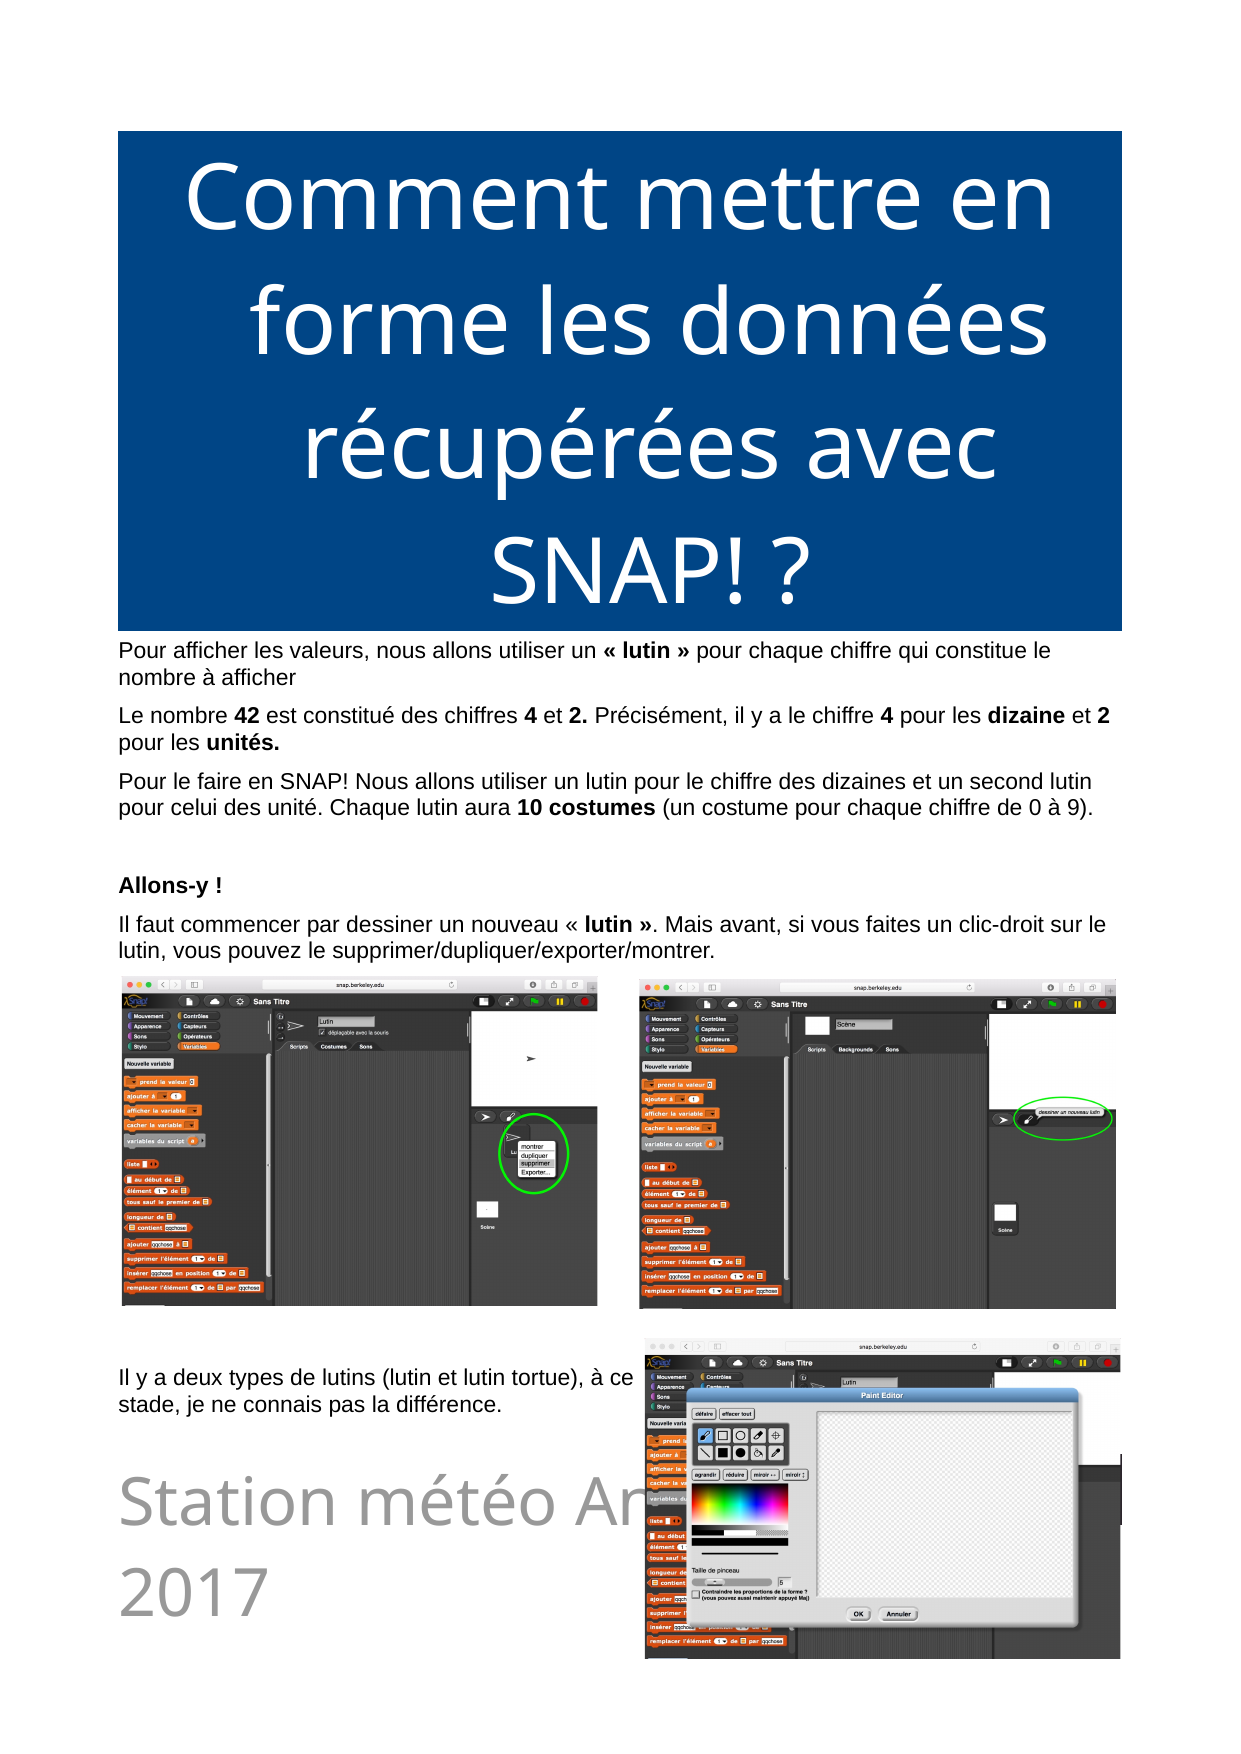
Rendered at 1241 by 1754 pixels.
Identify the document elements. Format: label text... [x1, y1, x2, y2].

subtitle Comment mettre en forme les données récupérées avec SNAP! ? [118, 131, 1122, 631]
picture [644, 1338, 1122, 1659]
text Le nombre 42 est constitué des chiffres 4 et 2. Précisément, il y a le chiffre 4 pour les dizaine et 2 pour les unités. [118, 702, 1122, 755]
picture [639, 979, 1116, 1309]
text Allons-y ! [118, 872, 1122, 898]
text Pour afficher les valeurs, nous allons utiliser un « lutin » pour chaque chiffre qui constitue le nombre à afficher [118, 637, 1122, 690]
text Pour le faire en SNAP! Nous allons utiliser un lutin pour le chiffre des dizaines et un second lutin pour celui des unité. Chaque lutin aura 10 costumes (un costume pour chaque chiffre de 0 à 9). [118, 768, 1122, 820]
text Il y a deux types de lutins (lutin et lutin tortue), à ce stade, je ne connais pas la différence. [118, 1364, 644, 1417]
text Il faut commencer par dessiner un nouveau « lutin ». Mais avant, si vous faites un clic-droit sur le lutin, vous pouvez le supprimer/dupliquer/exporter/montrer. [118, 911, 1122, 963]
picture [121, 976, 598, 1306]
